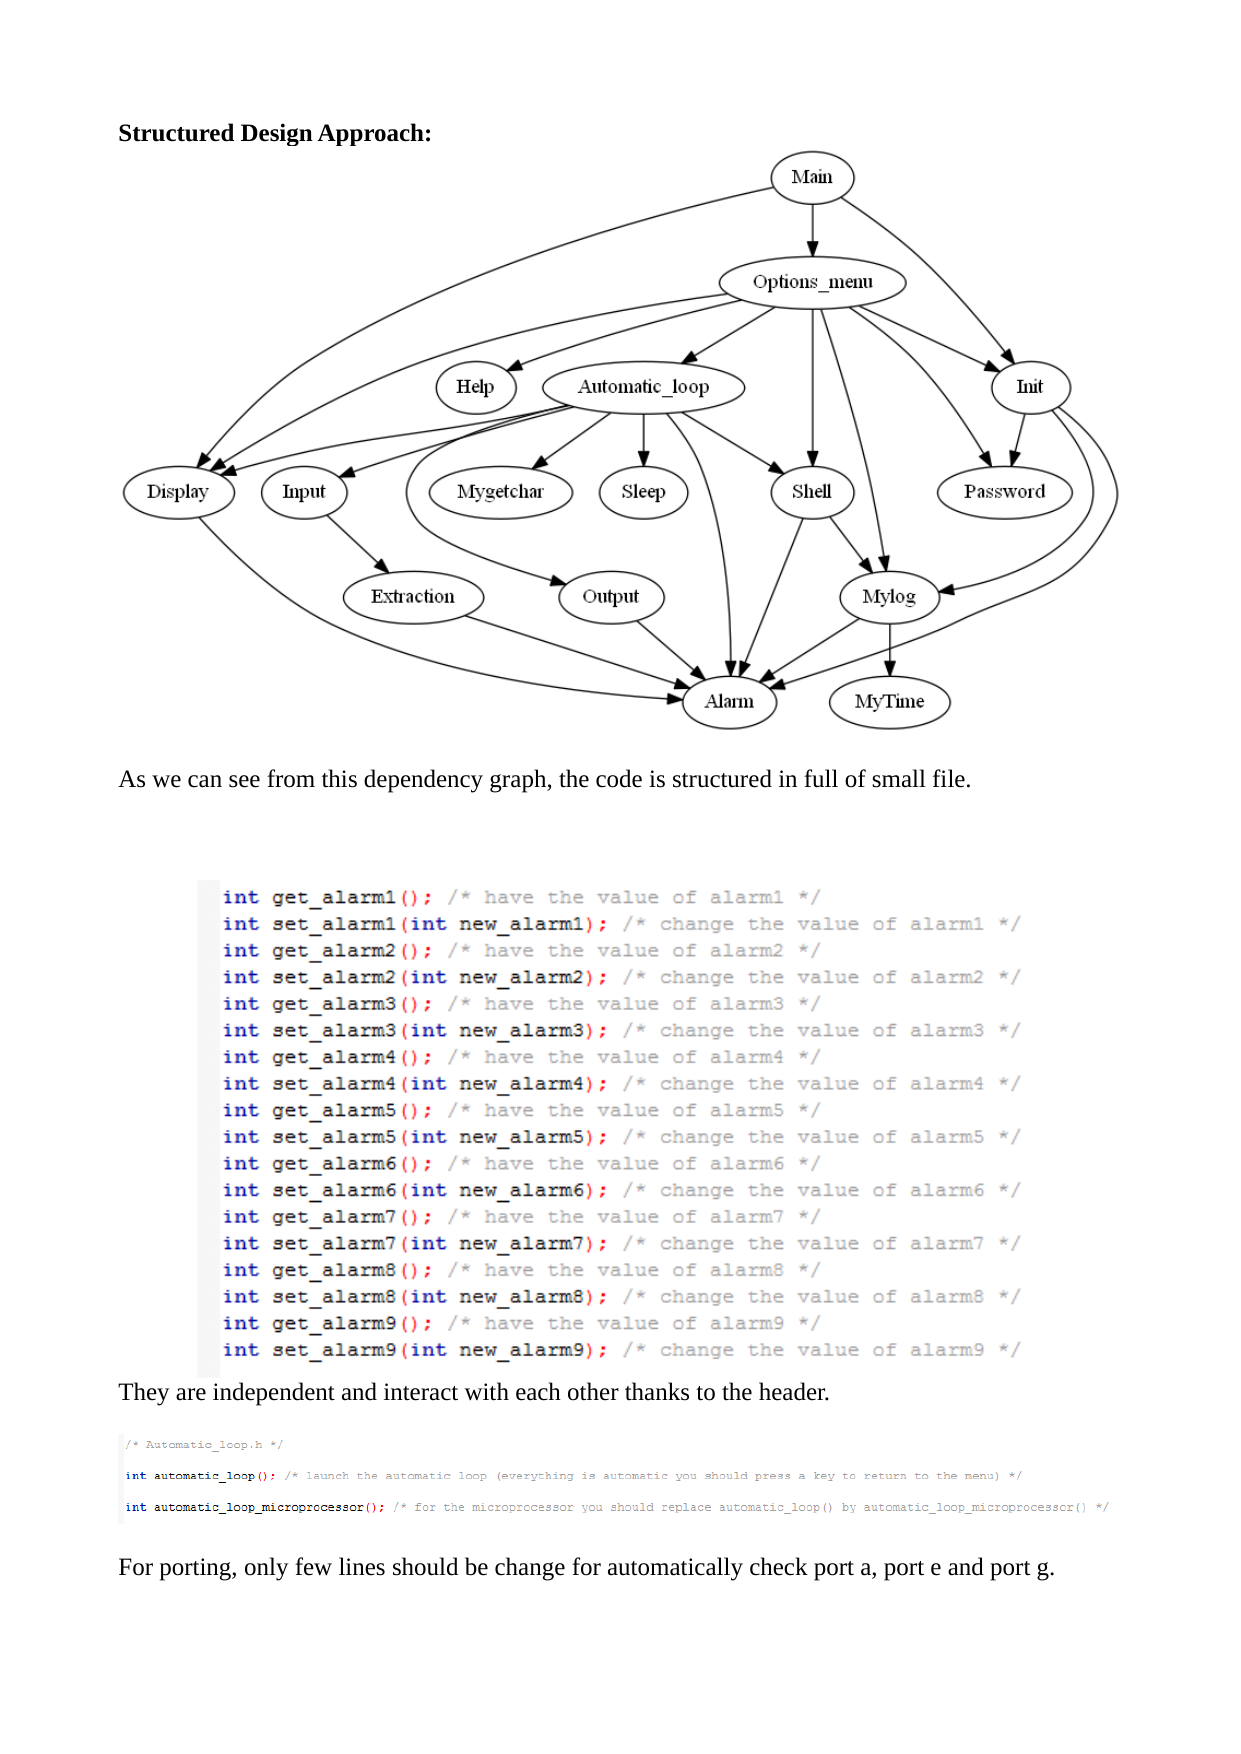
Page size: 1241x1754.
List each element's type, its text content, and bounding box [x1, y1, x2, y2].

text As we can see from this dependency graph, the code is structured in full of small file. [118, 764, 1122, 792]
text For porting, only few lines should be change for automatically check port a, port e and port g. [118, 1552, 1122, 1581]
text They are independent and interact with each other thanks to the header. [118, 879, 1122, 1406]
picture [118, 146, 1123, 735]
picture [197, 880, 1043, 1378]
picture [118, 1434, 1123, 1524]
text Structured Design Approach: [118, 118, 1122, 146]
